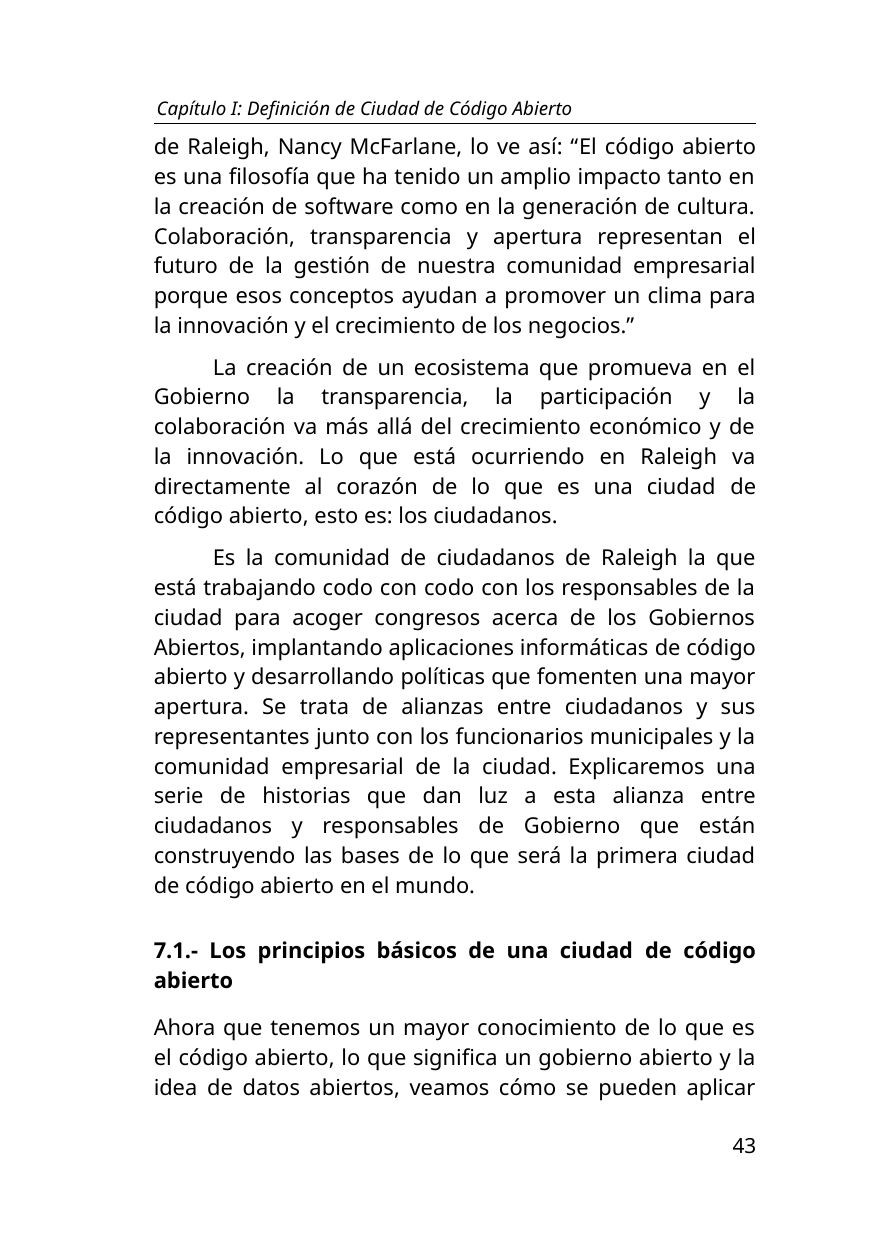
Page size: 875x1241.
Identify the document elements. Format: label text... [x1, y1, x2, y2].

subtitle 7.1.- Los principios básicos de una ciudad de código abierto [153, 935, 756, 994]
text Es la comunidad de ciudadanos de Raleigh la que está trabajando codo con codo con los responsables de la ciudad para acoger congresos acerca de los Gobiernos Abiertos, im­plantando aplicaciones informáticas de código abierto y desa­rrollando políticas que fomenten una mayor apertura. Se tra­ta de alianzas entre ciudadanos y sus representantes junto con los funcionarios municipales y la comunidad empresarial de la ciudad. Explicaremos una serie de historias que dan luz a esta alianza entre ciudadanos y responsables de Gobierno que están construyendo las bases de lo que será la primera ciudad de código abierto en el mundo. [153, 542, 756, 899]
text La creación de un ecosistema que promueva en el Go­bierno la transparencia, la participación y la colaboración va más allá del crecimiento económico y de la innovación. Lo que está ocurriendo en Raleigh va directamente al corazón de lo que es una ciudad de código abierto, esto es: los ciudada­nos. [153, 352, 756, 530]
text Ahora que tenemos un mayor conocimiento de lo que es el código abierto, lo que significa un gobierno abierto y la idea de datos abiertos, veamos cómo se pueden aplicar [153, 1012, 756, 1102]
text de Raleigh, Nancy McFarlane, lo ve así: “El código abierto es una filosofía que ha tenido un amplio impacto tanto en la creación de software como en la generación de cultura. Colaboración, transparen­cia y apertura representan el futuro de la gestión de nuestra comunidad empresarial porque esos conceptos ayudan a pro­mover un clima para la innovación y el crecimiento de los ne­gocios.” [153, 131, 756, 340]
